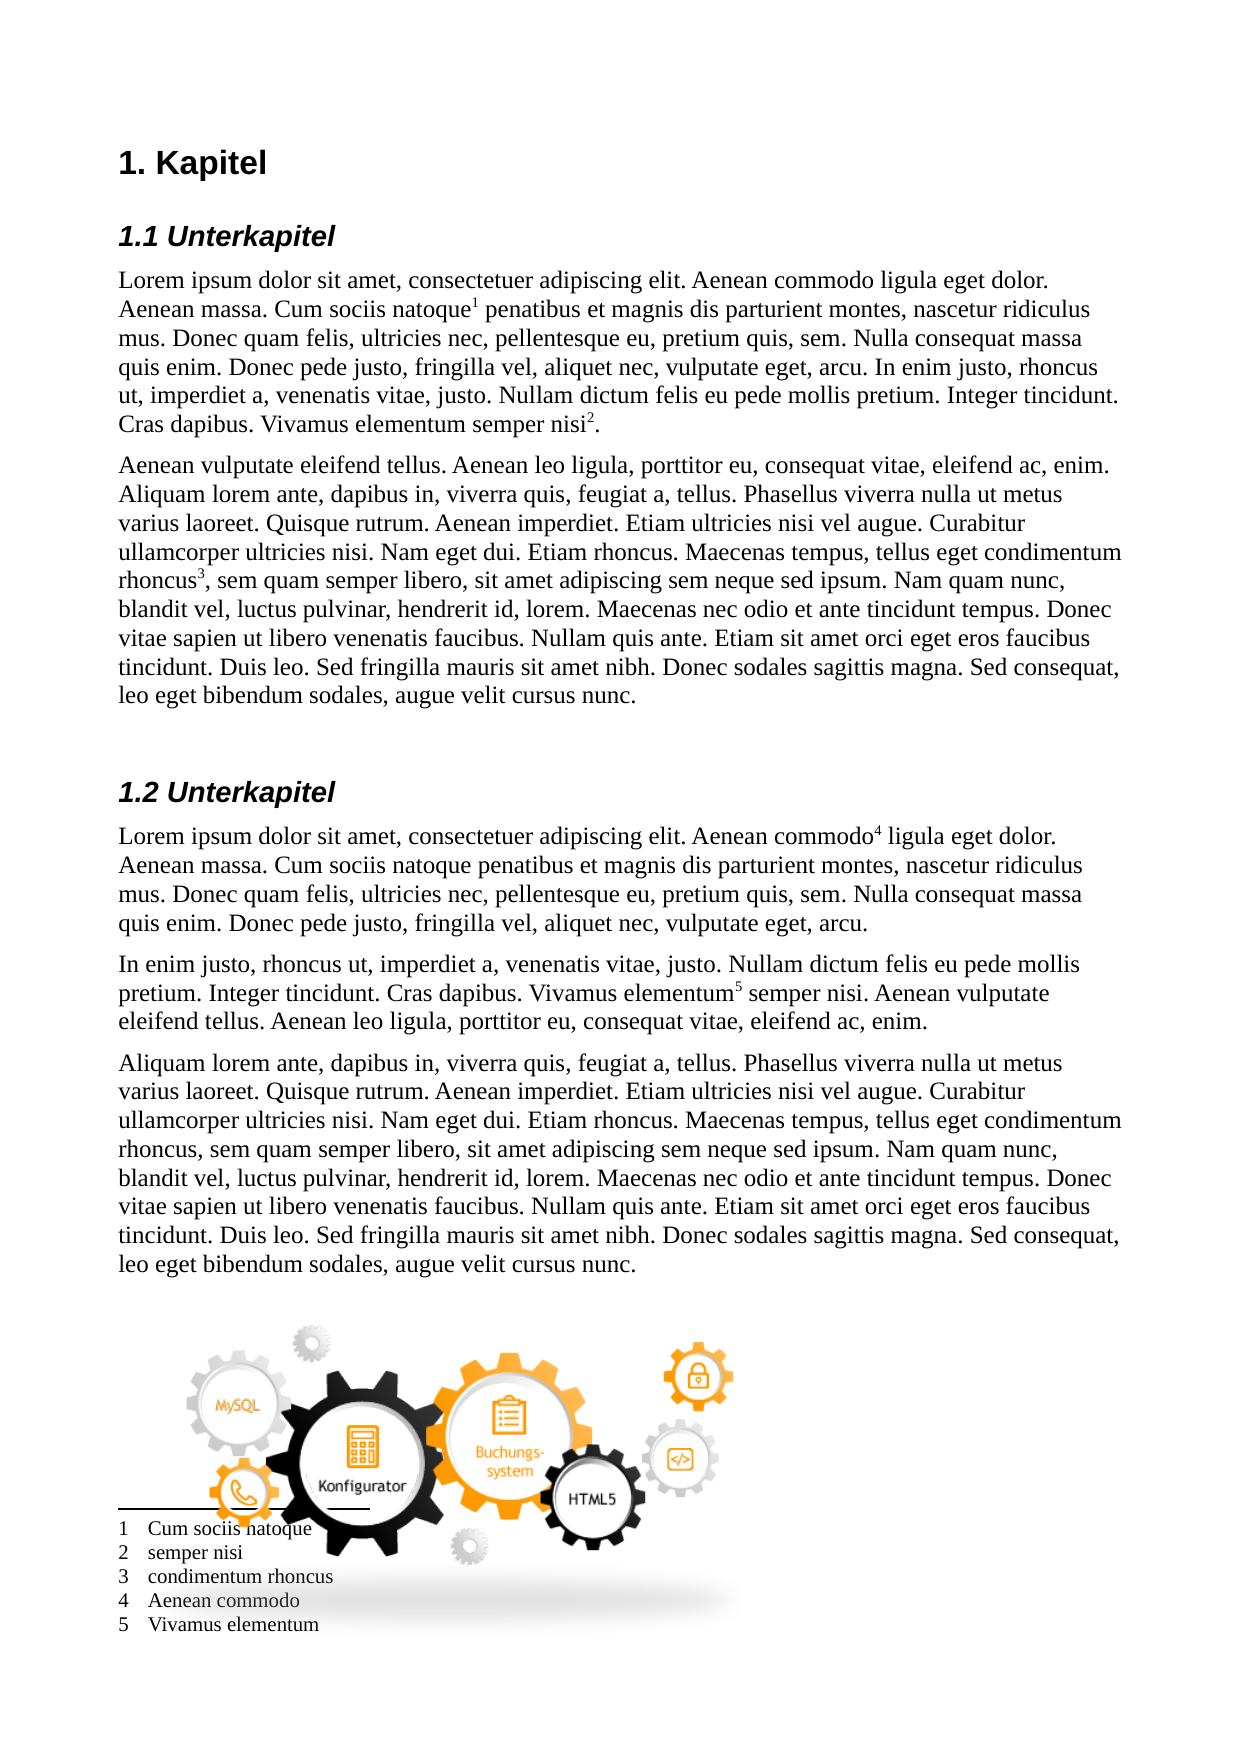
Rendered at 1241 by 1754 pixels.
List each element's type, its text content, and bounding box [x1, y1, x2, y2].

subtitle 1.1 Unterkapitel [118, 219, 1122, 253]
picture [149, 1325, 748, 1641]
text Aliquam lorem ante, dapibus in, viverra quis, feugiat a, tellus. Phasellus viverra nulla ut metus varius laoreet. Quisque rutrum. Aenean imperdiet. Etiam ultricies nisi vel augue. Curabitur ullamcorper ultricies nisi. Nam eget dui. Etiam rhoncus. Maecenas tempus, tellus eget condimentum rhoncus, sem quam semper libero, sit amet adipiscing sem neque sed ipsum. Nam quam nunc, blandit vel, luctus pulvinar, hendrerit id, lorem. Maecenas nec odio et ante tincidunt tempus. Donec vitae sapien ut libero venenatis faucibus. Nullam quis ante. Etiam sit amet orci eget eros faucibus tincidunt. Duis leo. Sed fringilla mauris sit amet nibh. Donec sodales sagittis magna. Sed consequat, leo eget bibendum sodales, augue velit cursus nunc. [118, 1048, 1122, 1278]
text Aenean commodo [748, 1588, 1122, 1612]
text Vivamus elementum [748, 1612, 1122, 1636]
subtitle 1.2 Unterkapitel [118, 775, 1122, 809]
text condimentum rhoncus [748, 1564, 1122, 1588]
text Lorem ipsum dolor sit amet, consectetuer adipiscing elit. Aenean commodo ligula eget dolor. Aenean massa. Cum sociis natoque penatibus et magnis dis parturient montes, nascetur ridiculus mus. Donec quam felis, ultricies nec, pellentesque eu, pretium quis, sem. Nulla consequat massa quis enim. Donec pede justo, fringilla vel, aliquet nec, vulputate eget, arcu. [118, 821, 1122, 936]
text Vivamus elementum [118, 1612, 149, 1636]
text In enim justo, rhoncus ut, imperdiet a, venenatis vitae, justo. Nullam dictum felis eu pede mollis pretium. Integer tincidunt. Cras dapibus. Vivamus elementum semper nisi. Aenean vulputate eleifend tellus. Aenean leo ligula, porttitor eu, consequat vitae, eleifend ac, enim. [118, 949, 1122, 1035]
text Cum sociis natoque [748, 1516, 1122, 1539]
text Aenean vulputate eleifend tellus. Aenean leo ligula, porttitor eu, consequat vitae, eleifend ac, enim. Aliquam lorem ante, dapibus in, viverra quis, feugiat a, tellus. Phasellus viverra nulla ut metus varius laoreet. Quisque rutrum. Aenean imperdiet. Etiam ultricies nisi vel augue. Curabitur ullamcorper ultricies nisi. Nam eget dui. Etiam rhoncus. Maecenas tempus, tellus eget condimentum rhoncus, sem quam semper libero, sit amet adipiscing sem neque sed ipsum. Nam quam nunc, blandit vel, luctus pulvinar, hendrerit id, lorem. Maecenas nec odio et ante tincidunt tempus. Donec vitae sapien ut libero venenatis faucibus. Nullam quis ante. Etiam sit amet orci eget eros faucibus tincidunt. Duis leo. Sed fringilla mauris sit amet nibh. Donec sodales sagittis magna. Sed consequat, leo eget bibendum sodales, augue velit cursus nunc. [118, 450, 1122, 738]
text Cum sociis natoque [118, 1516, 149, 1539]
text condimentum rhoncus [118, 1564, 149, 1588]
text Aenean commodo [118, 1588, 149, 1612]
subtitle 1. Kapitel [118, 143, 1122, 182]
text semper nisi [118, 1539, 149, 1564]
text Lorem ipsum dolor sit amet, consectetuer adipiscing elit. Aenean commodo ligula eget dolor. Aenean massa. Cum sociis natoque penatibus et magnis dis parturient montes, nascetur ridiculus mus. Donec quam felis, ultricies nec, pellentesque eu, pretium quis, sem. Nulla consequat massa quis enim. Donec pede justo, fringilla vel, aliquet nec, vulputate eget, arcu. In enim justo, rhoncus ut, imperdiet a, venenatis vitae, justo. Nullam dictum felis eu pede mollis pretium. Integer tincidunt. Cras dapibus. Vivamus elementum semper nisi. [118, 265, 1122, 438]
text semper nisi [748, 1539, 1122, 1564]
